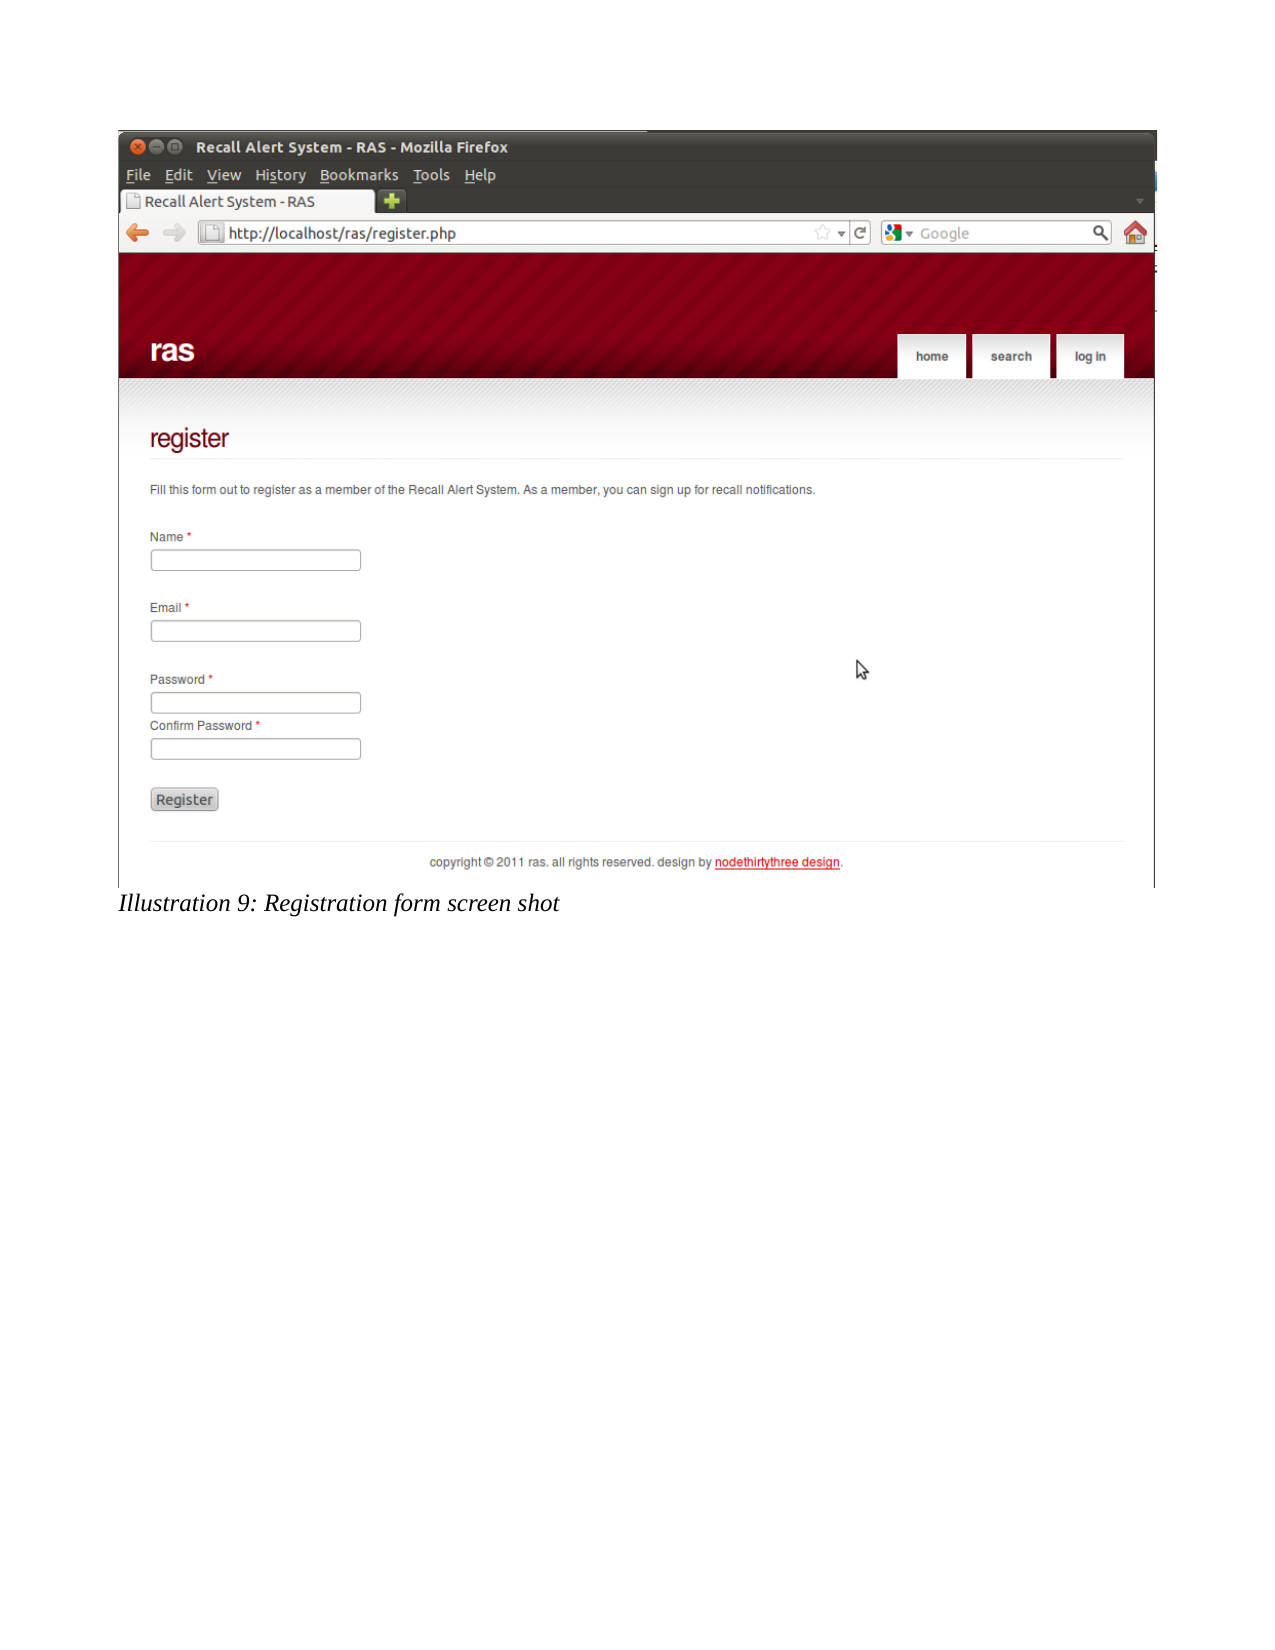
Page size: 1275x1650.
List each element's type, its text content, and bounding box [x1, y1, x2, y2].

picture [118, 130, 1158, 888]
text Illustration 9: Registration form screen shot [118, 888, 1157, 916]
